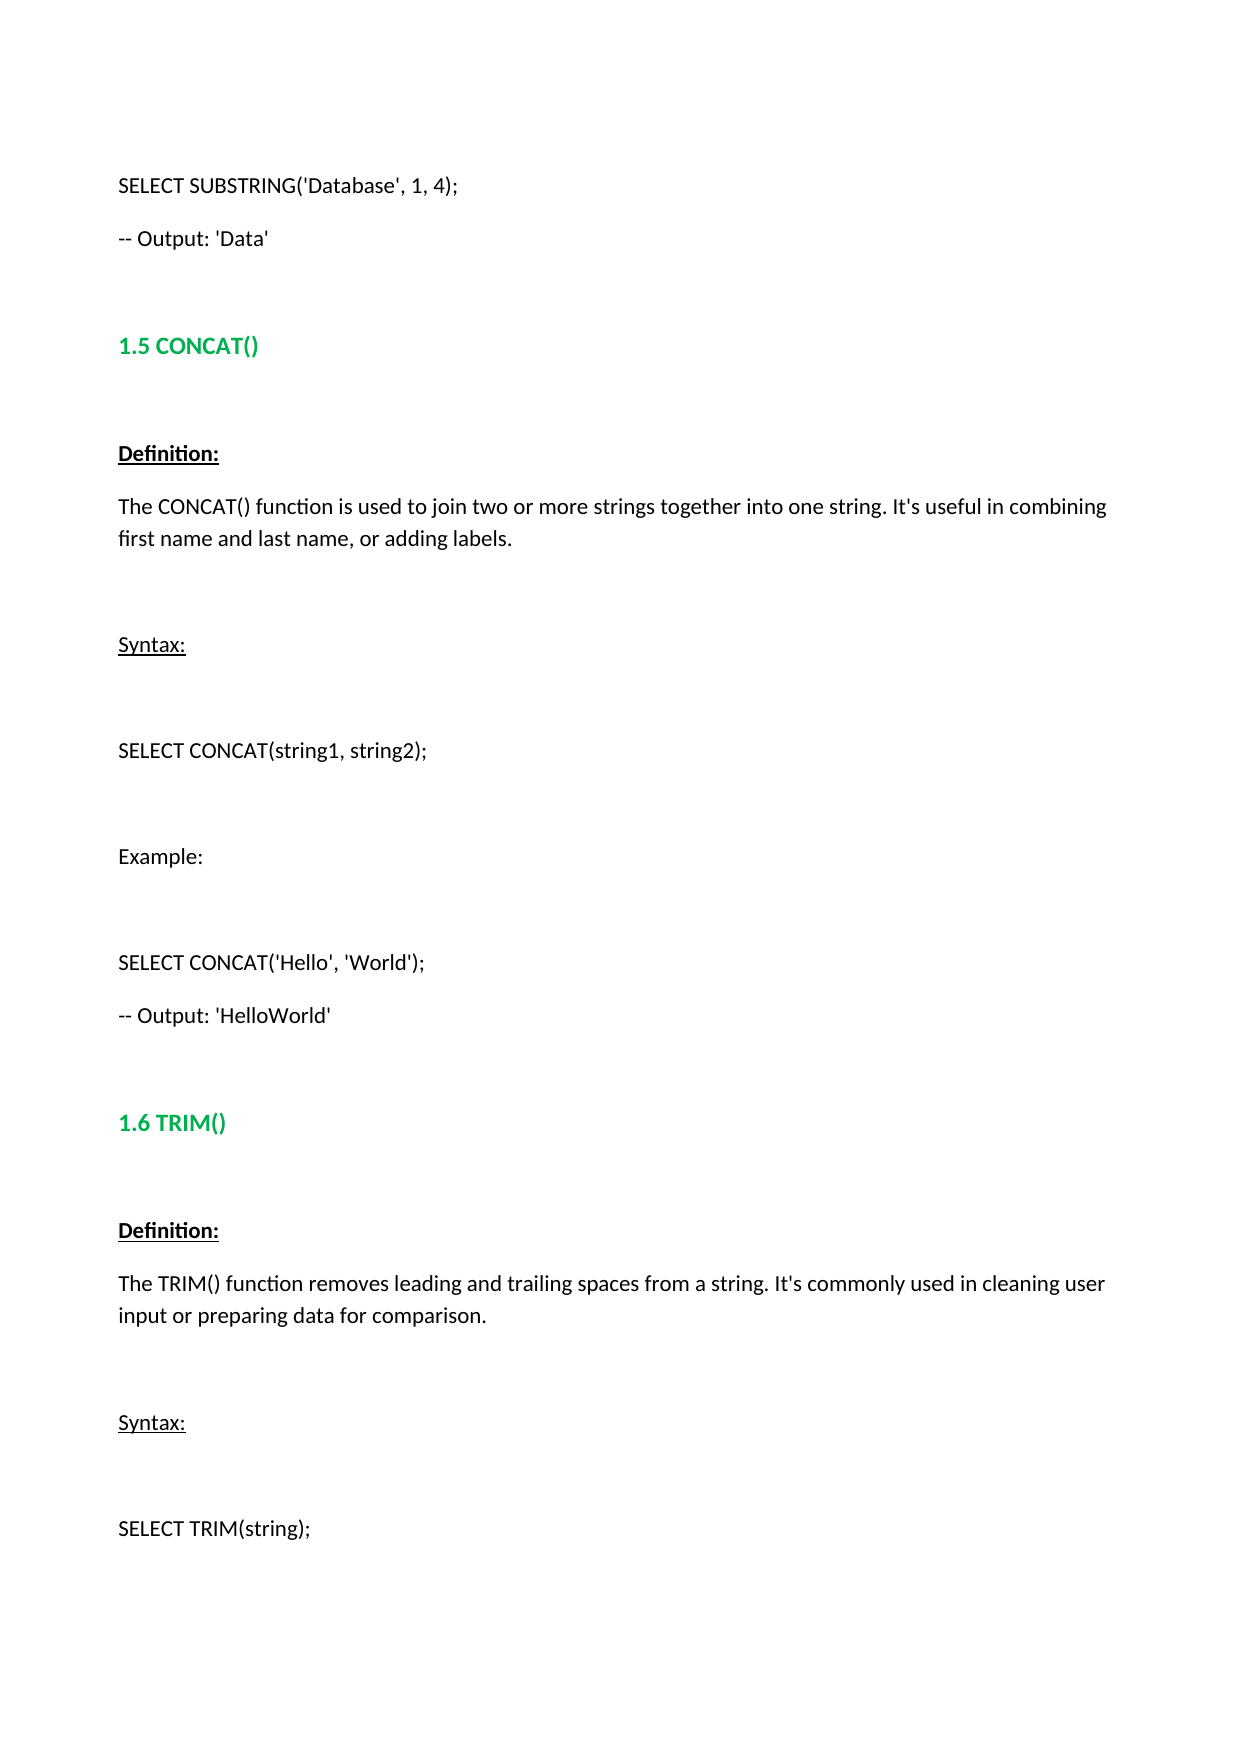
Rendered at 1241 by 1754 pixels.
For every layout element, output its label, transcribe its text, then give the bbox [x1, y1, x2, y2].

text -- Output: 'Data' [118, 224, 1122, 252]
text -- Output: 'HelloWorld' [118, 1001, 1122, 1029]
text SELECT CONCAT('Hello', 'World'); [118, 948, 1122, 976]
text 1.6 TRIM() [118, 1107, 1122, 1138]
text Example: [118, 842, 1122, 870]
text Definition: [118, 439, 1122, 467]
text SELECT TRIM(string); [118, 1514, 1122, 1542]
text SELECT SUBSTRING('Database', 1, 4); [118, 171, 1122, 199]
text Definition: [118, 1216, 1122, 1244]
text Syntax: [118, 1408, 1122, 1436]
text The TRIM() function removes leading and trailing spaces from a string. It's commonly used in cleaning user input or preparing data for comparison. [118, 1269, 1122, 1329]
text Syntax: [118, 630, 1122, 658]
text 1.5 CONCAT() [118, 330, 1122, 361]
text The CONCAT() function is used to join two or more strings together into one string. It's useful in combining first name and last name, or adding labels. [118, 492, 1122, 552]
text SELECT CONCAT(string1, string2); [118, 736, 1122, 764]
